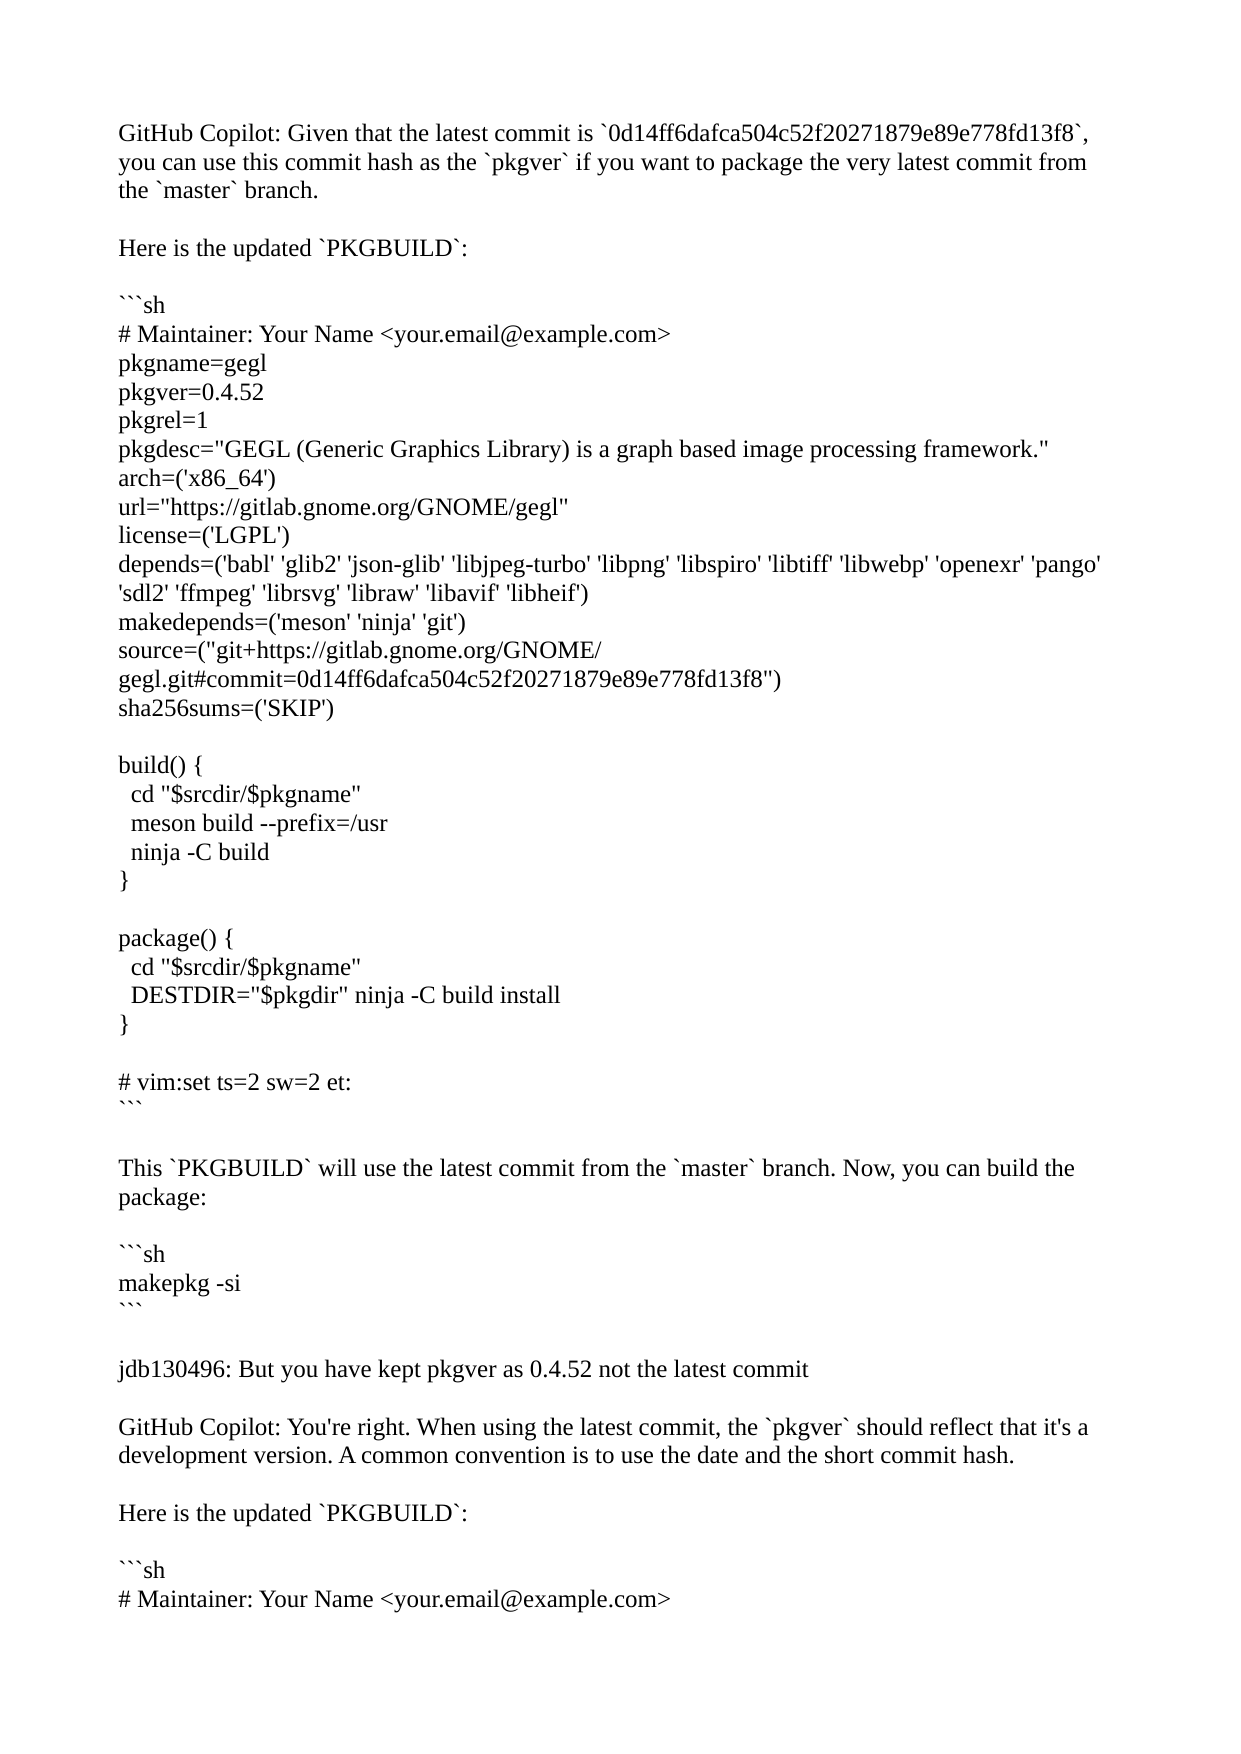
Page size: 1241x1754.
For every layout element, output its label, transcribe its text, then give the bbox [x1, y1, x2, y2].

text ninja -C build [118, 837, 1122, 866]
text # Maintainer: Your Name <your.email@example.com> [118, 1584, 1122, 1613]
text ```sh [118, 1239, 1122, 1268]
text ```sh [118, 291, 1122, 319]
text This `PKGBUILD` will use the latest commit from the `master` branch. Now, you can build the package: [118, 1153, 1122, 1211]
text source=("git+https://gitlab.gnome.org/GNOME/gegl.git#commit=0d14ff6dafca504c52f20271879e89e778fd13f8") [118, 636, 1122, 693]
text jdb130496: But you have kept pkgver as 0.4.52 not the latest commit [118, 1354, 1122, 1383]
text Here is the updated `PKGBUILD`: [118, 233, 1122, 262]
text DESTDIR="$pkgdir" ninja -C build install [118, 981, 1122, 1009]
text sha256sums=('SKIP') [118, 693, 1122, 722]
text ``` [118, 1297, 1122, 1326]
text license=('LGPL') [118, 521, 1122, 549]
text ``` [118, 1096, 1122, 1124]
text Here is the updated `PKGBUILD`: [118, 1498, 1122, 1527]
text pkgname=gegl [118, 348, 1122, 377]
text makedepends=('meson' 'ninja' 'git') [118, 607, 1122, 636]
text package() { [118, 923, 1122, 952]
text GitHub Copilot: Given that the latest commit is `0d14ff6dafca504c52f20271879e89e778fd13f8`, you can use this commit hash as the `pkgver` if you want to package the very latest commit from the `master` branch. [118, 118, 1122, 204]
text pkgrel=1 [118, 406, 1122, 434]
text makepkg -si [118, 1268, 1122, 1297]
text cd "$srcdir/$pkgname" [118, 952, 1122, 981]
text ```sh [118, 1556, 1122, 1584]
text arch=('x86_64') [118, 463, 1122, 492]
text # Maintainer: Your Name <your.email@example.com> [118, 319, 1122, 348]
text meson build --prefix=/usr [118, 808, 1122, 837]
text url="https://gitlab.gnome.org/GNOME/gegl" [118, 492, 1122, 521]
text # vim:set ts=2 sw=2 et: [118, 1067, 1122, 1096]
text } [118, 866, 1122, 894]
text build() { [118, 751, 1122, 779]
text cd "$srcdir/$pkgname" [118, 779, 1122, 808]
text GitHub Copilot: You're right. When using the latest commit, the `pkgver` should reflect that it's a development version. A common convention is to use the date and the short commit hash. [118, 1412, 1122, 1469]
text depends=('babl' 'glib2' 'json-glib' 'libjpeg-turbo' 'libpng' 'libspiro' 'libtiff' 'libwebp' 'openexr' 'pango' 'sdl2' 'ffmpeg' 'librsvg' 'libraw' 'libavif' 'libheif') [118, 549, 1122, 607]
text pkgver=0.4.52 [118, 377, 1122, 406]
text } [118, 1009, 1122, 1038]
text pkgdesc="GEGL (Generic Graphics Library) is a graph based image processing framework." [118, 434, 1122, 463]
